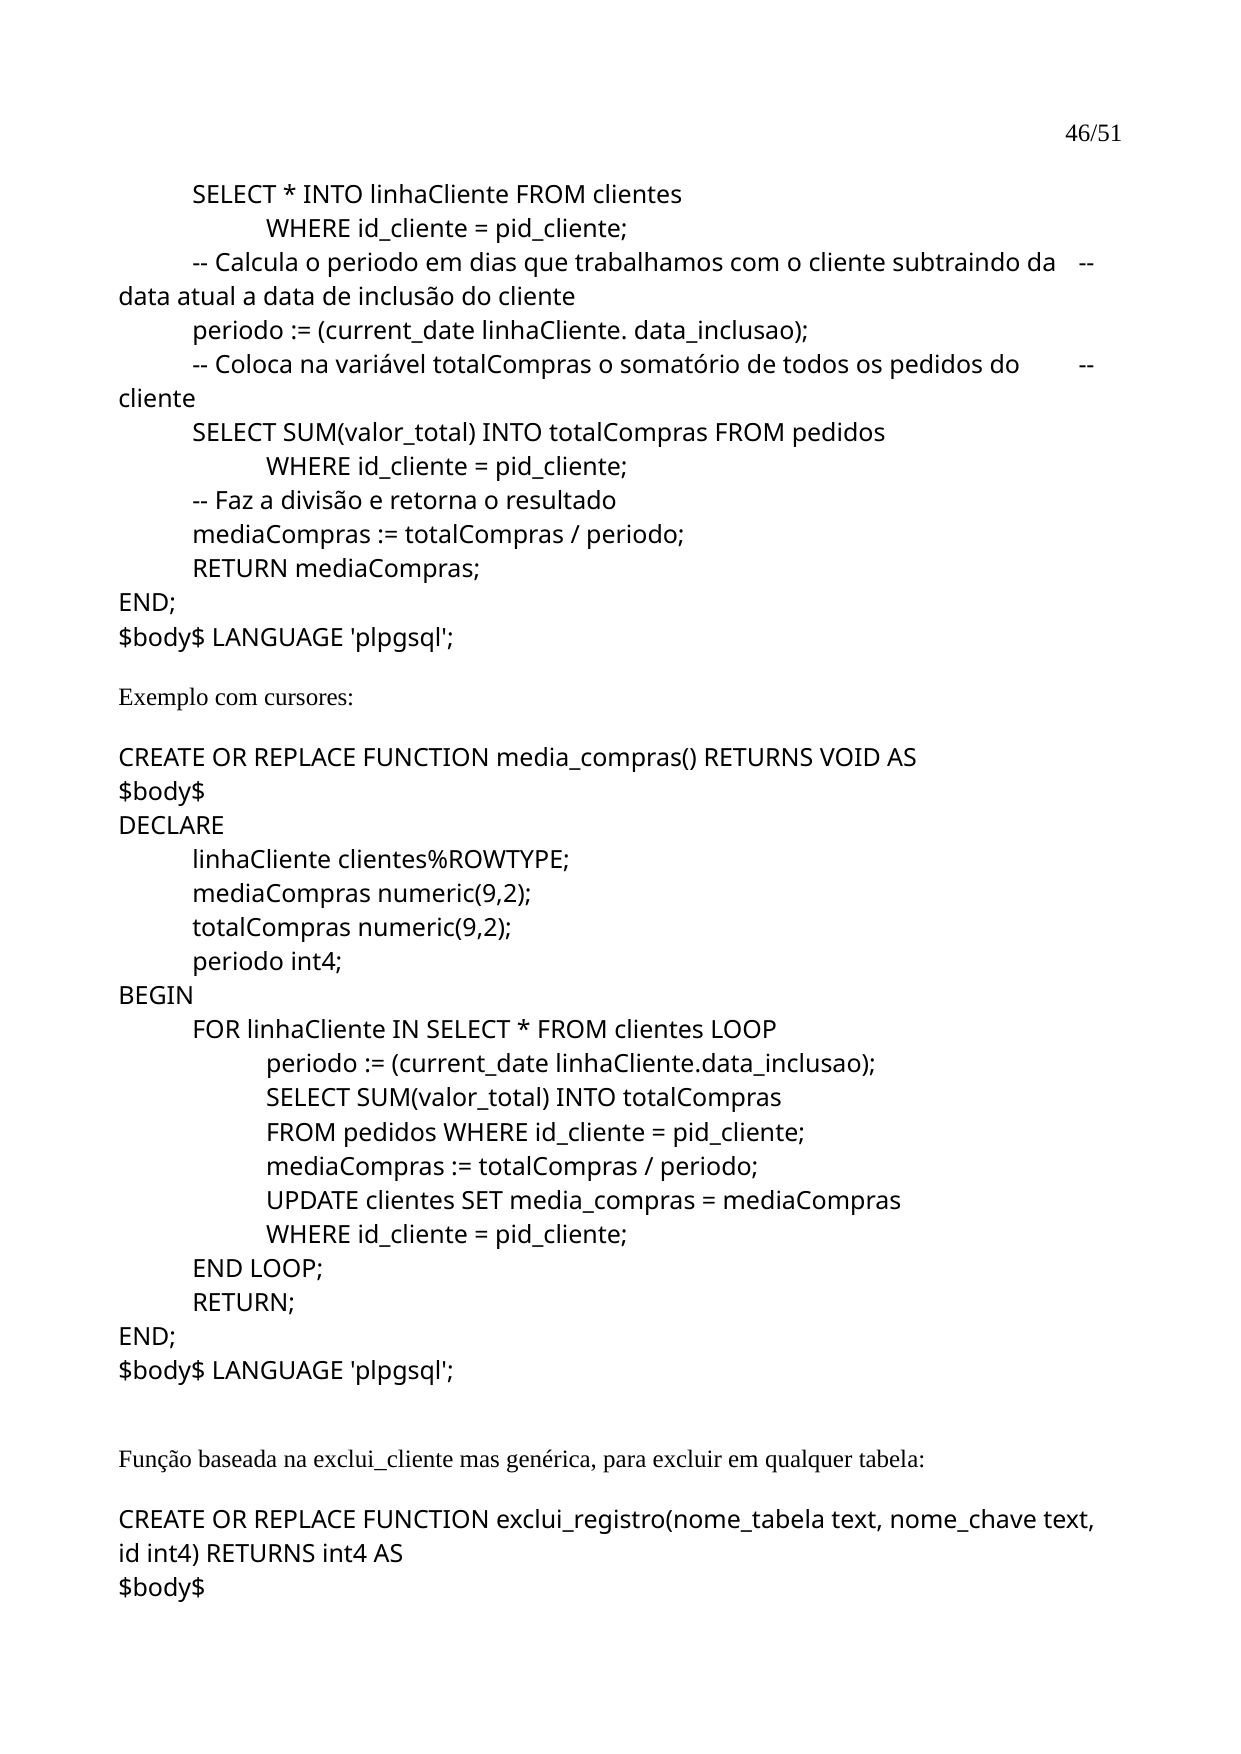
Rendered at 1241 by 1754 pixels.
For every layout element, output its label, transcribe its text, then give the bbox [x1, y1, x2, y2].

text CREATE OR REPLACE FUNCTION media_compras() RETURNS VOID AS [118, 739, 1122, 773]
text -- Calcula o periodo em dias que trabalhamos com o cliente subtraindo da -- data atual a data de inclusão do cliente [118, 244, 1122, 313]
text -- Faz a divisão e retorna o resultado [118, 483, 1122, 517]
text RETURN mediaCompras; [118, 551, 1122, 585]
text FROM pedidos WHERE id_cliente = pid_cliente; [118, 1114, 1122, 1148]
text SELECT SUM(valor_total) INTO totalCompras [118, 1080, 1122, 1114]
text periodo := (current_date linhaCliente.data_inclusao); [118, 1046, 1122, 1080]
text linhaCliente clientes%ROWTYPE; [118, 842, 1122, 876]
text periodo int4; [118, 944, 1122, 978]
text WHERE id_cliente = pid_cliente; [118, 210, 1122, 244]
text -- Coloca na variável totalCompras o somatório de todos os pedidos do -- cliente [118, 347, 1122, 415]
text END; [118, 585, 1122, 619]
text periodo := (current_date linhaCliente. data_inclusao); [118, 313, 1122, 347]
text FOR linhaCliente IN SELECT * FROM clientes LOOP [118, 1012, 1122, 1046]
text $body$ LANGUAGE 'plpgsql'; [118, 619, 1122, 653]
text RETURN; [118, 1284, 1122, 1318]
text BEGIN [118, 978, 1122, 1012]
text END; [118, 1318, 1122, 1353]
text UPDATE clientes SET media_compras = mediaCompras [118, 1182, 1122, 1216]
text mediaCompras := totalCompras / periodo; [118, 517, 1122, 551]
text Função baseada na exclui_cliente mas genérica, para excluir em qualquer tabela: [118, 1444, 1122, 1473]
text SELECT SUM(valor_total) INTO totalCompras FROM pedidos [118, 415, 1122, 449]
text CREATE OR REPLACE FUNCTION exclui_registro(nome_tabela text, nome_chave text, id int4) RETURNS int4 AS [118, 1502, 1122, 1570]
text WHERE id_cliente = pid_cliente; [118, 449, 1122, 483]
text SELECT * INTO linhaCliente FROM clientes [118, 176, 1122, 210]
text mediaCompras numeric(9,2); [118, 876, 1122, 910]
text mediaCompras := totalCompras / periodo; [118, 1148, 1122, 1182]
text Exemplo com cursores: [118, 682, 1122, 711]
text END LOOP; [118, 1250, 1122, 1284]
text $body$ [118, 773, 1122, 808]
text totalCompras numeric(9,2); [118, 910, 1122, 944]
text DECLARE [118, 808, 1122, 842]
text $body$ LANGUAGE 'plpgsql'; [118, 1353, 1122, 1387]
text $body$ [118, 1570, 1122, 1604]
text WHERE id_cliente = pid_cliente; [118, 1216, 1122, 1250]
